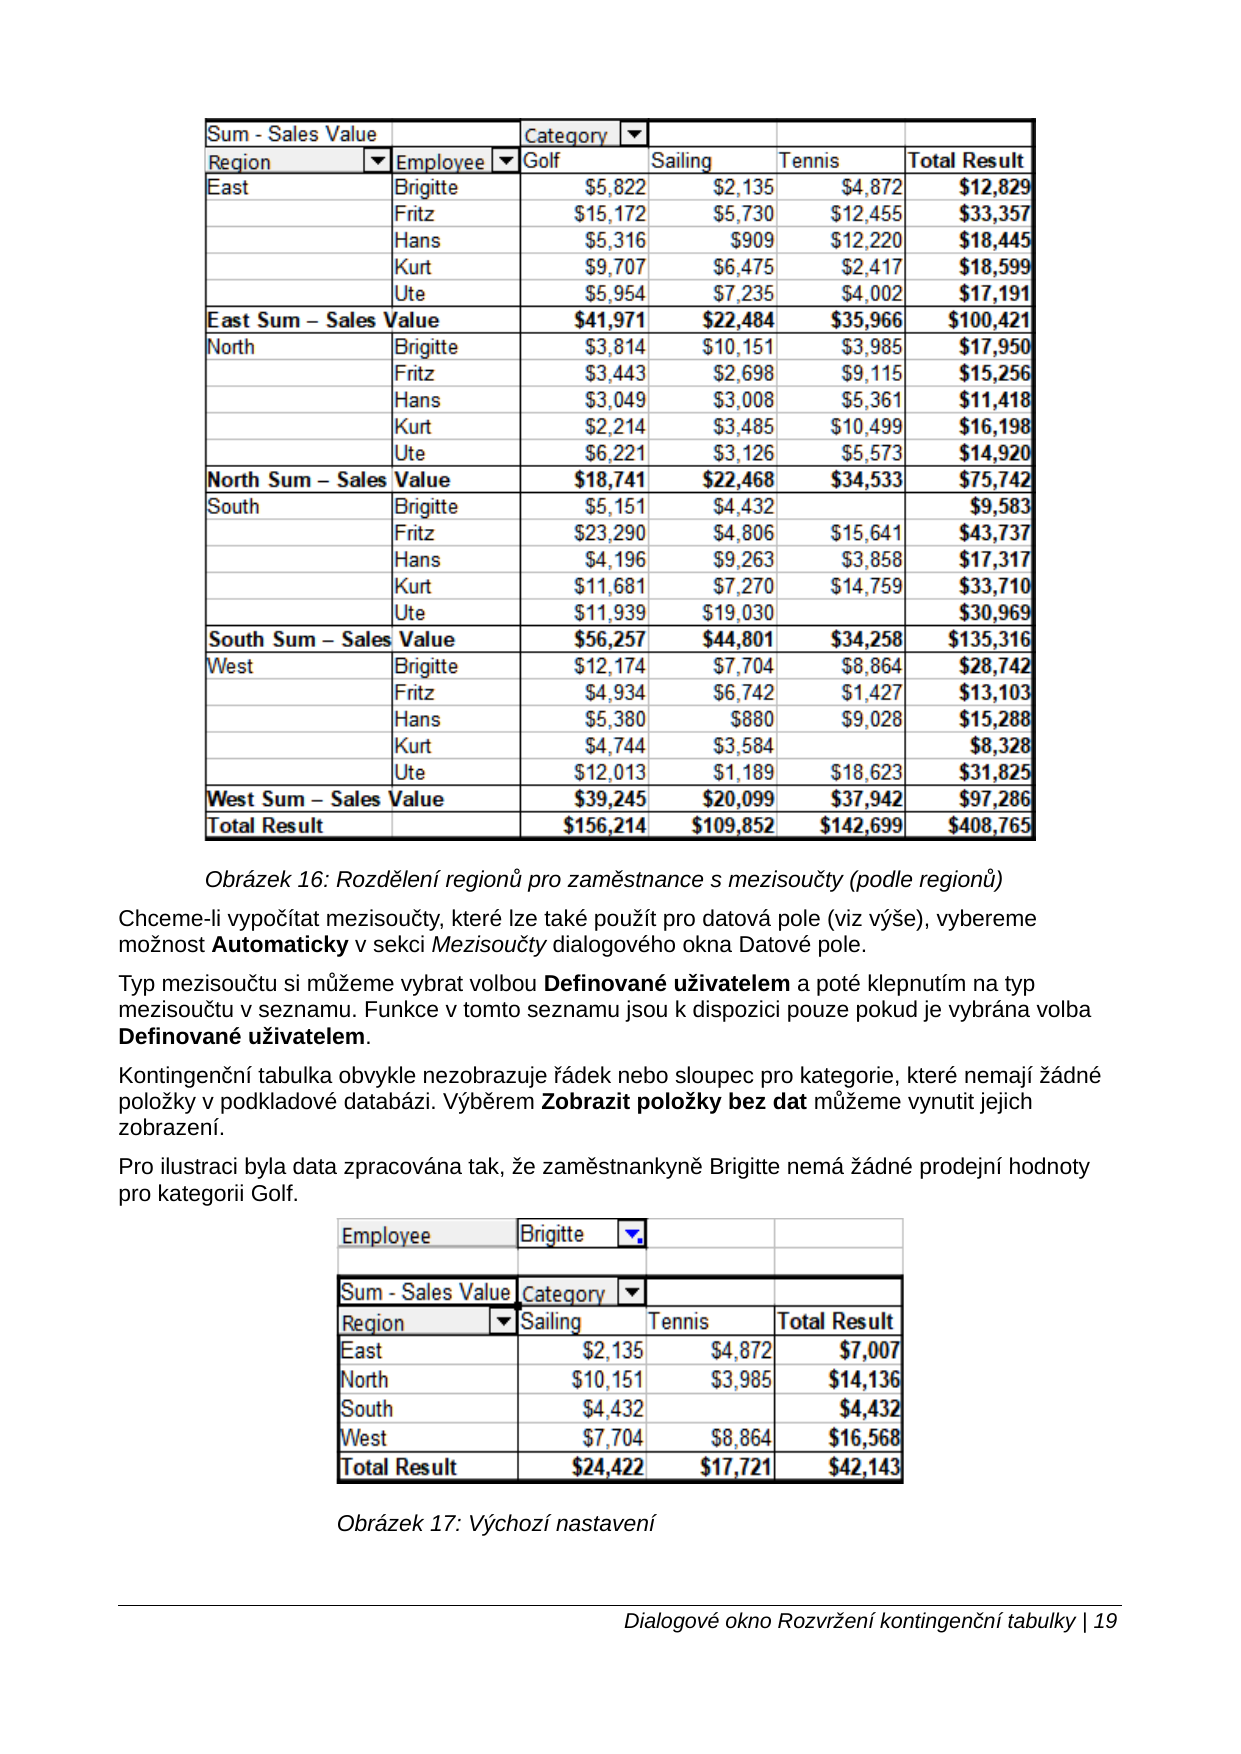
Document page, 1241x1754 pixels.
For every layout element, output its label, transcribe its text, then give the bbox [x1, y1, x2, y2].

text Kontingenční tabulka obvykle nezobrazuje řádek nebo sloupec pro kategorie, které nemají žádné položky v podkladové databázi. Výběrem Zobrazit položky bez dat můžeme vynutit jejich zobrazení. [118, 1062, 1122, 1141]
picture [204, 118, 1036, 841]
text Obrázek 16: Rozdělení regionů pro zaměstnance s mezisoučty (podle regionů) [204, 841, 1036, 893]
picture [336, 1218, 904, 1484]
text Typ mezisoučtu si můžeme vybrat volbou Definované uživatelem a poté klepnutím na typ mezisoučtu v seznamu. Funkce v tomto seznamu jsou k dispozici pouze pokud je vybrána volba Definované uživatelem. [118, 970, 1122, 1049]
text Pro ilustraci byla data zpracována tak, že zaměstnankyně Brigitte nemá žádné prodejní hodnoty pro kategorii Golf. [118, 1153, 1122, 1206]
text Chceme-li vypočítat mezisoučty, které lze také použít pro datová pole (viz výše), vybereme možnost Automaticky v sekci Mezisoučty dialogového okna Datové pole. [118, 905, 1122, 957]
text Obrázek 17: Výchozí nastavení [337, 1484, 904, 1536]
